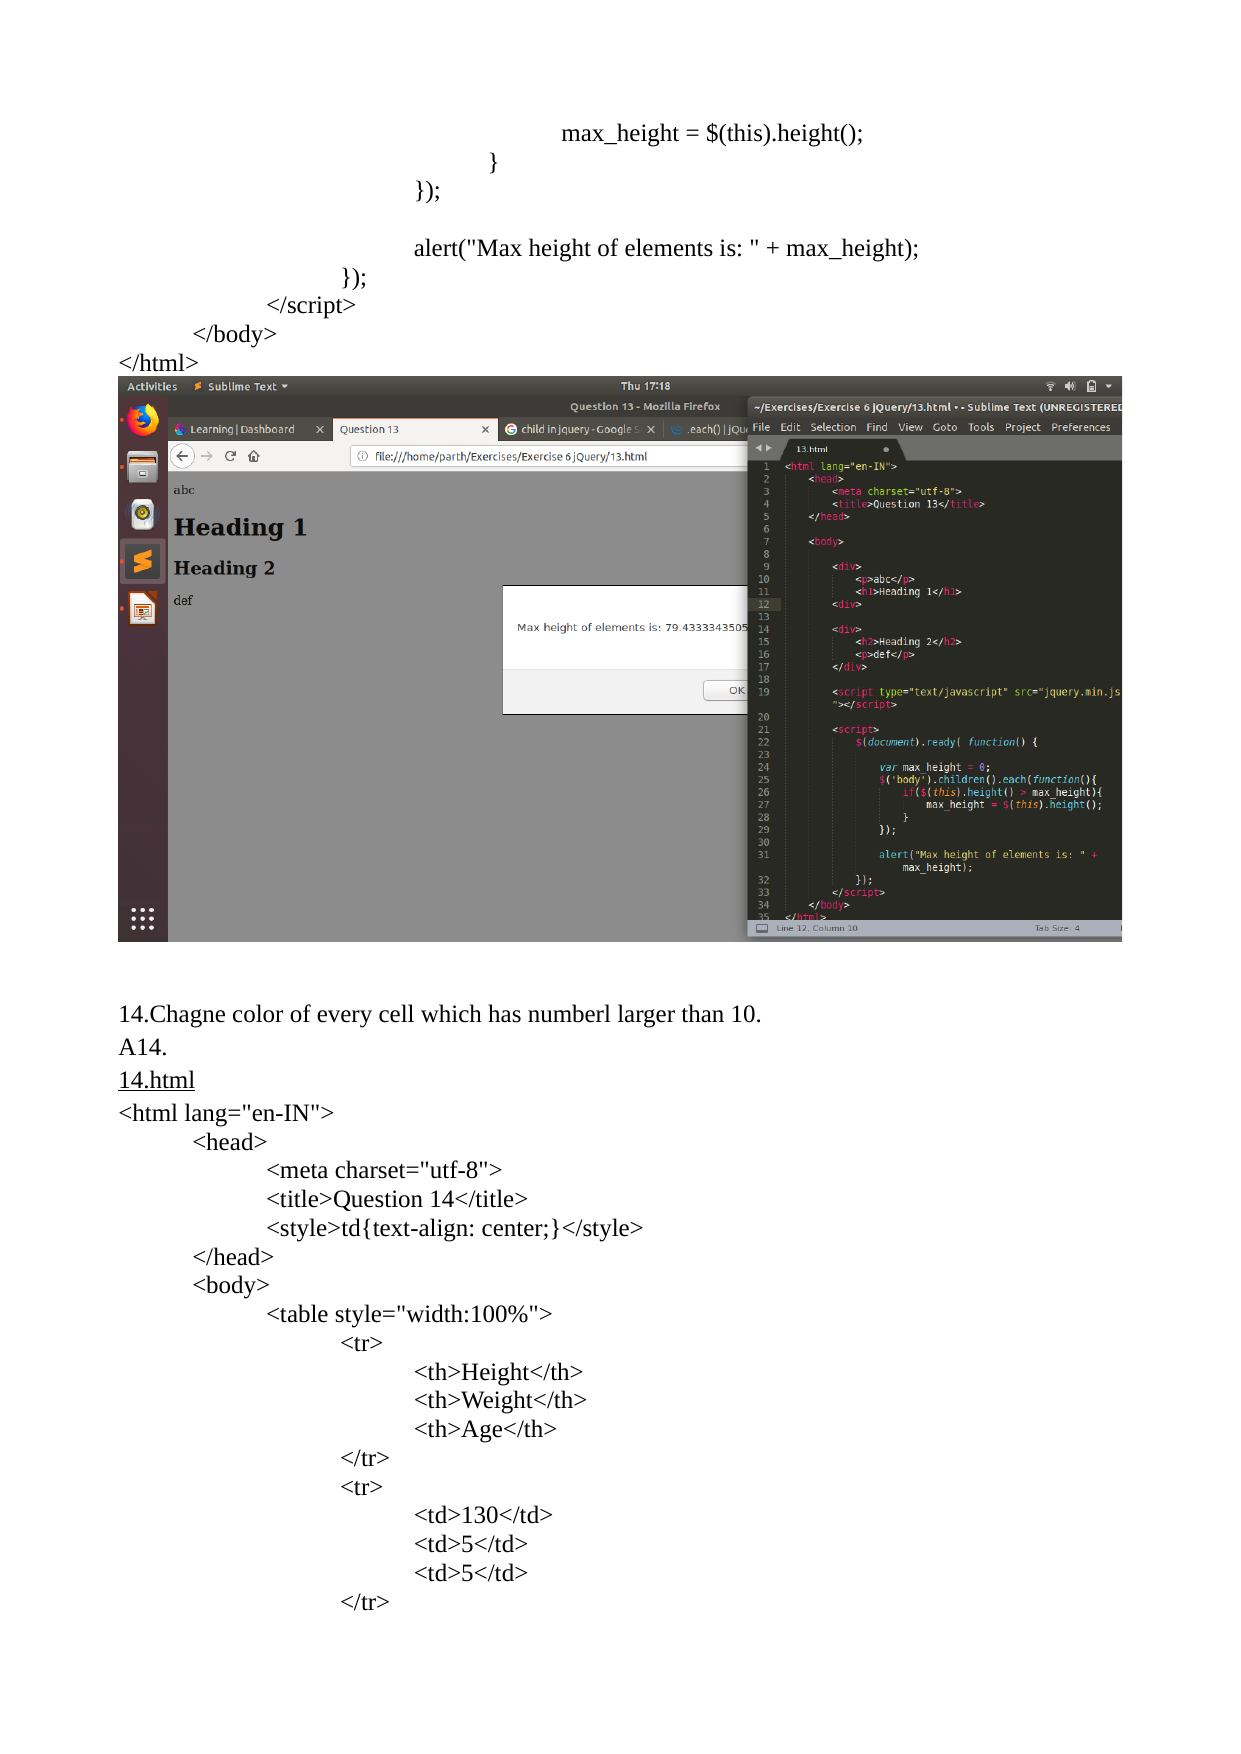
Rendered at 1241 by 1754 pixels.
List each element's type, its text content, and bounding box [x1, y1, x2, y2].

text }); [118, 262, 1122, 291]
text </html> [118, 348, 1122, 376]
text <table style="width:100%"> [118, 1299, 1122, 1328]
text <body> [118, 1270, 1122, 1299]
text <html lang="en-IN"> [118, 1098, 1122, 1127]
text </tr> [118, 1443, 1122, 1472]
text <th>Height</th> [118, 1357, 1122, 1385]
text <head> [118, 1127, 1122, 1155]
text A14. [118, 1032, 1122, 1061]
text <tr> [118, 1472, 1122, 1500]
text <td>5</td> [118, 1558, 1122, 1587]
text </script> [118, 291, 1122, 319]
list Chagne color of every cell which has numberl larger than 10. [118, 999, 1122, 1027]
text <title>Question 14</title> [118, 1184, 1122, 1213]
text max_height = $(this).height(); [118, 118, 1122, 147]
picture [118, 376, 1123, 942]
text <th>Age</th> [118, 1414, 1122, 1443]
text </head> [118, 1242, 1122, 1270]
text }); [118, 176, 1122, 204]
text <td>5</td> [118, 1529, 1122, 1558]
text } [118, 147, 1122, 176]
text <tr> [118, 1328, 1122, 1357]
text </body> [118, 319, 1122, 348]
text 14.html [118, 1065, 1122, 1093]
text <style>td{text-align: center;}</style> [118, 1213, 1122, 1242]
text alert("Max height of elements is: " + max_height); [118, 233, 1122, 262]
text <td>130</td> [118, 1500, 1122, 1529]
text <th>Weight</th> [118, 1385, 1122, 1414]
text <meta charset="utf-8"> [118, 1155, 1122, 1184]
text </tr> [118, 1587, 1122, 1615]
